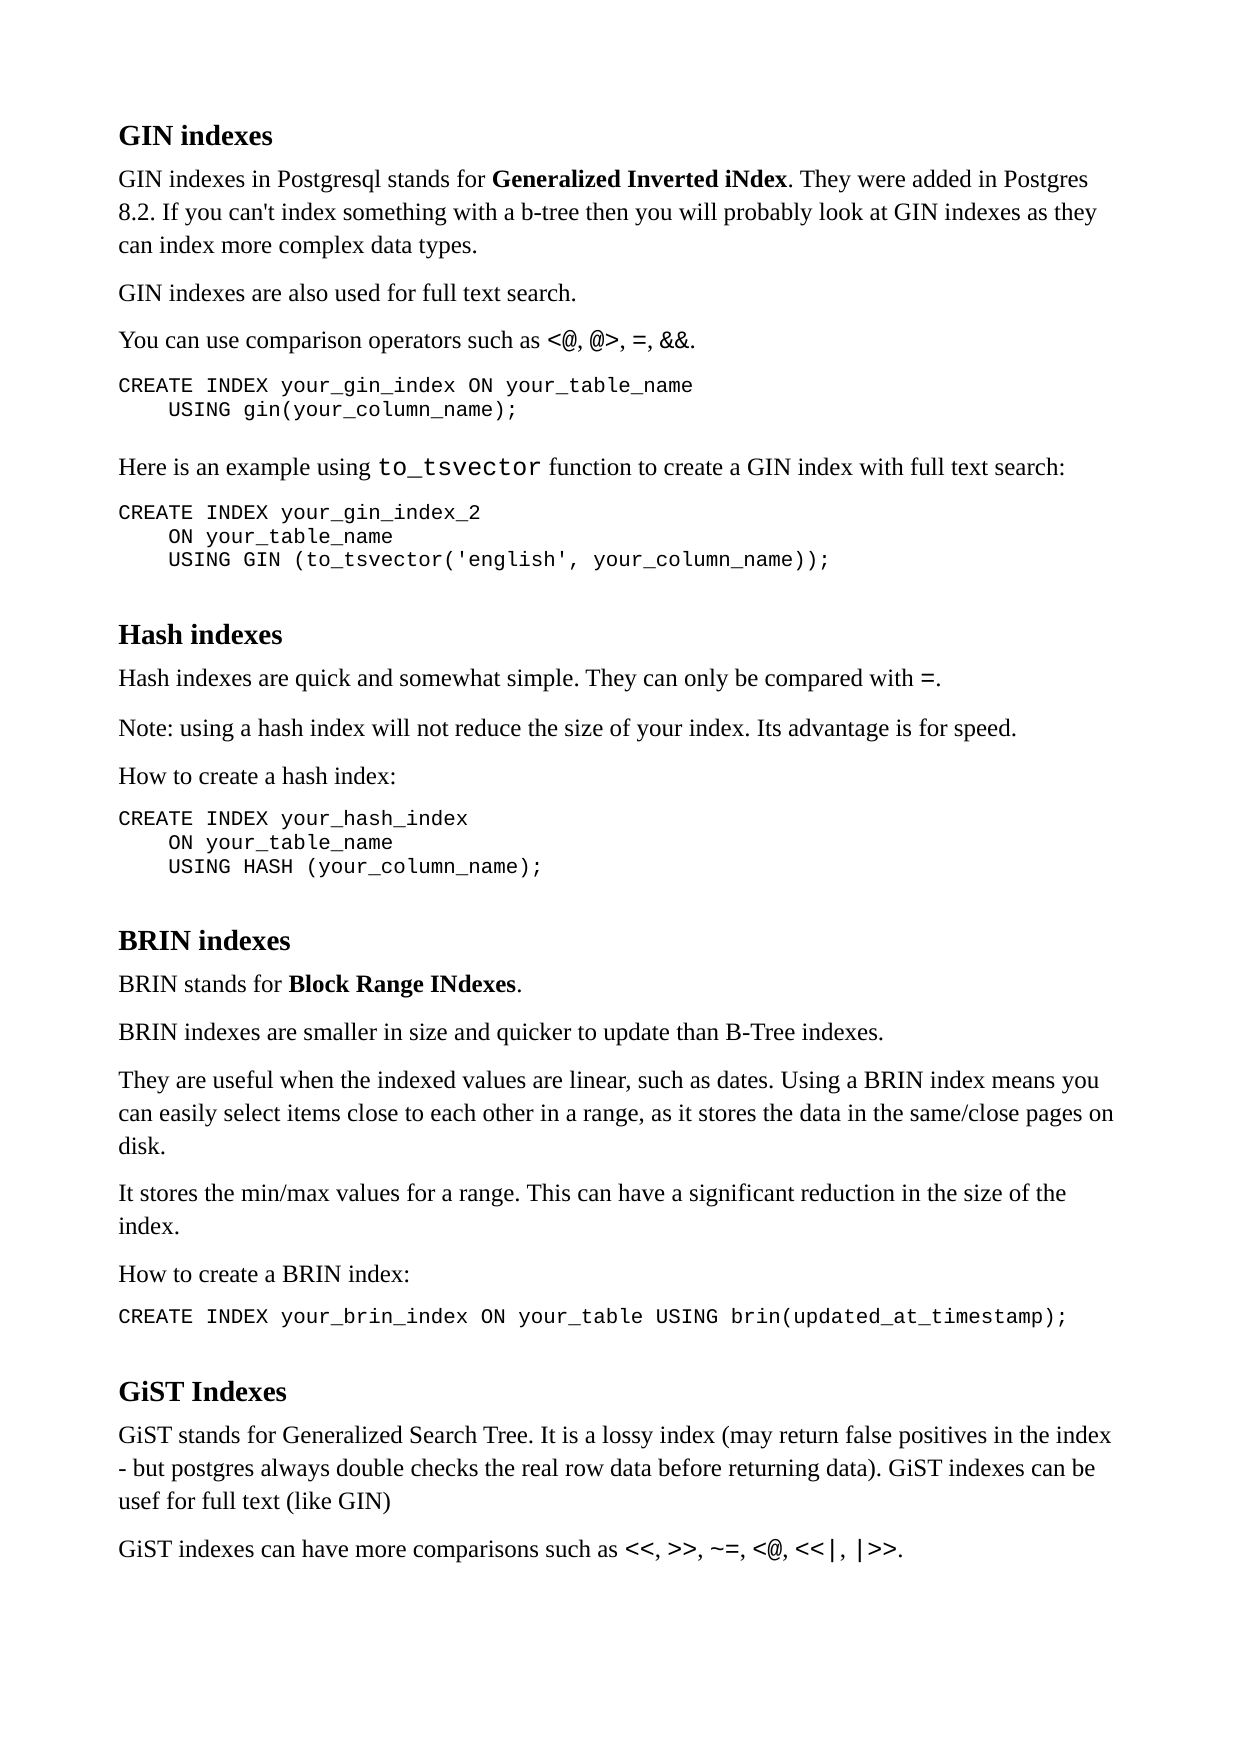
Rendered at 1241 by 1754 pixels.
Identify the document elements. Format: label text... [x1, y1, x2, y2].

text They are useful when the indexed values are linear, such as dates. Using a BRIN index means you can easily select items close to each other in a range, as it stores the data in the same/close pages on disk. [118, 1065, 1122, 1159]
text How to create a BRIN index: [118, 1259, 1122, 1288]
text GIN indexes in Postgresql stands for Generalized Inverted iNdex. They were added in Postgres 8.2. If you can't index something with a b-tree then you will probably look at GIN indexes as they can index more complex data types. [118, 164, 1122, 259]
text USING HASH (your_column_name); [118, 856, 1122, 879]
text CREATE INDEX your_gin_index ON your_table_name [118, 375, 1122, 399]
text USING gin(your_column_name); [118, 399, 1122, 423]
subtitle Hash indexes [118, 617, 1122, 651]
text GiST indexes can have more comparisons such as <<, >>, ~=, <@, <<|, |>>. [118, 1534, 1122, 1565]
text BRIN stands for Block Range INdexes. [118, 969, 1122, 998]
text GIN indexes are also used for full text search. [118, 278, 1122, 307]
text USING GIN (to_tsvector('english', your_column_name)); [118, 549, 1122, 573]
subtitle GiST Indexes [118, 1374, 1122, 1408]
text BRIN indexes are smaller in size and quicker to update than B-Tree indexes. [118, 1017, 1122, 1046]
text CREATE INDEX your_hash_index [118, 808, 1122, 832]
subtitle GIN indexes [118, 118, 1122, 152]
text GiST stands for Generalized Search Tree. It is a lossy index (may return false positives in the index - but postgres always double checks the real row data before returning data). GiST indexes can be usef for full text (like GIN) [118, 1420, 1122, 1515]
text ON your_table_name [118, 832, 1122, 856]
text It stores the min/max values for a range. This can have a significant reduction in the size of the index. [118, 1178, 1122, 1240]
text CREATE INDEX your_brin_index ON your_table USING brin(updated_at_timestamp); [118, 1307, 1122, 1330]
text You can use comparison operators such as <@, @>, =, &&. [118, 325, 1122, 356]
text Hash indexes are quick and somewhat simple. They can only be compared with =. [118, 663, 1122, 694]
text ON your_table_name [118, 526, 1122, 549]
subtitle BRIN indexes [118, 923, 1122, 957]
text How to create a hash index: [118, 761, 1122, 789]
text Here is an example using to_tsvector function to create a GIN index with full text search: [118, 452, 1122, 483]
text CREATE INDEX your_gin_index_2 [118, 502, 1122, 526]
text Note: using a hash index will not reduce the size of your index. Its advantage is for speed. [118, 713, 1122, 742]
